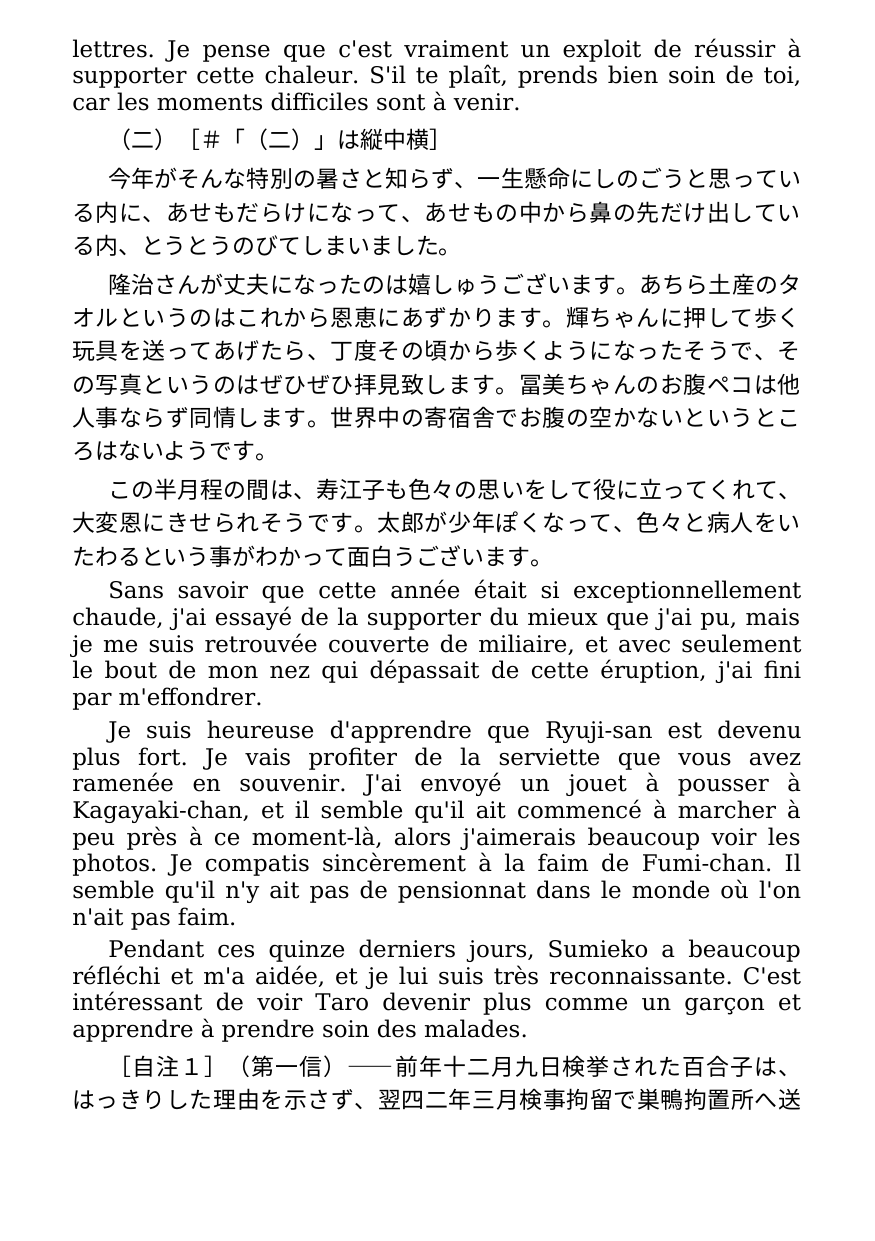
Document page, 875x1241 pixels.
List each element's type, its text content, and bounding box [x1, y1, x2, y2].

text ［自注１］（第一信）――前年十二月九日検挙された百合子は、はっきりした理由を示さず、翌四二年三月検事拘留で巣鴨拘置所へ送 [72, 1049, 802, 1115]
text Je suis heureuse d'apprendre que Ryuji-san est devenu plus fort. Je vais profiter de la serviette que vous avez ramenée en souvenir. J'ai envoyé un jouet à pousser à Kagayaki-chan, et il semble qu'il ait commencé à marcher à peu près à ce moment-là, alors j'aimerais beaucoup voir les photos. Je compatis sincèrement à la faim de Fumi-chan. Il semble qu'il n'y ait pas de pensionnat dans le monde où l'on n'ait pas faim. [72, 717, 802, 930]
text この半月程の間は、寿江子も色々の思いをして役に立ってくれて、大変恩にきせられそうです。太郎が少年ぽくなって、色々と病人をいたわるという事がわかって面白うございます。 [72, 472, 802, 572]
text 今年がそんな特別の暑さと知らず、一生懸命にしのごうと思っている内に、あせもだらけになって、あせもの中から鼻の先だけ出している内、とうとうのびてしまいました。 [72, 161, 802, 261]
text Sans savoir que cette année était si exceptionnellement chaude, j'ai essayé de la supporter du mieux que j'ai pu, mais je me suis retrouvée couverte de miliaire, et avec seulement le bout de mon nez qui dépassait de cette éruption, j'ai fini par m'effondrer. [72, 578, 802, 711]
text （二）［＃「（二）」は縦中横］ [72, 122, 802, 155]
text Pendant ces quinze derniers jours, Sumieko a beaucoup réfléchi et m'a aidée, et je lui suis très reconnaissante. C'est intéressant de voir Taro devenir plus comme un garçon et apprendre à prendre soin des malades. [72, 936, 802, 1043]
text 隆治さんが丈夫になったのは嬉しゅうございます。あちら土産のタオルというのはこれから恩恵にあずかります。輝ちゃんに押して歩く玩具を送ってあげたら、丁度その頃から歩くようになったそうで、その写真というのはぜひぜひ拝見致します。冨美ちゃんのお腹ペコは他人事ならず同情します。世界中の寄宿舎でお腹の空かないというところはないようです。 [72, 267, 802, 466]
text lettres. Je pense que c'est vraiment un exploit de réussir à supporter cette chaleur. S'il te plaît, prends bien soin de toi, car les moments difficiles sont à venir. [72, 36, 802, 116]
